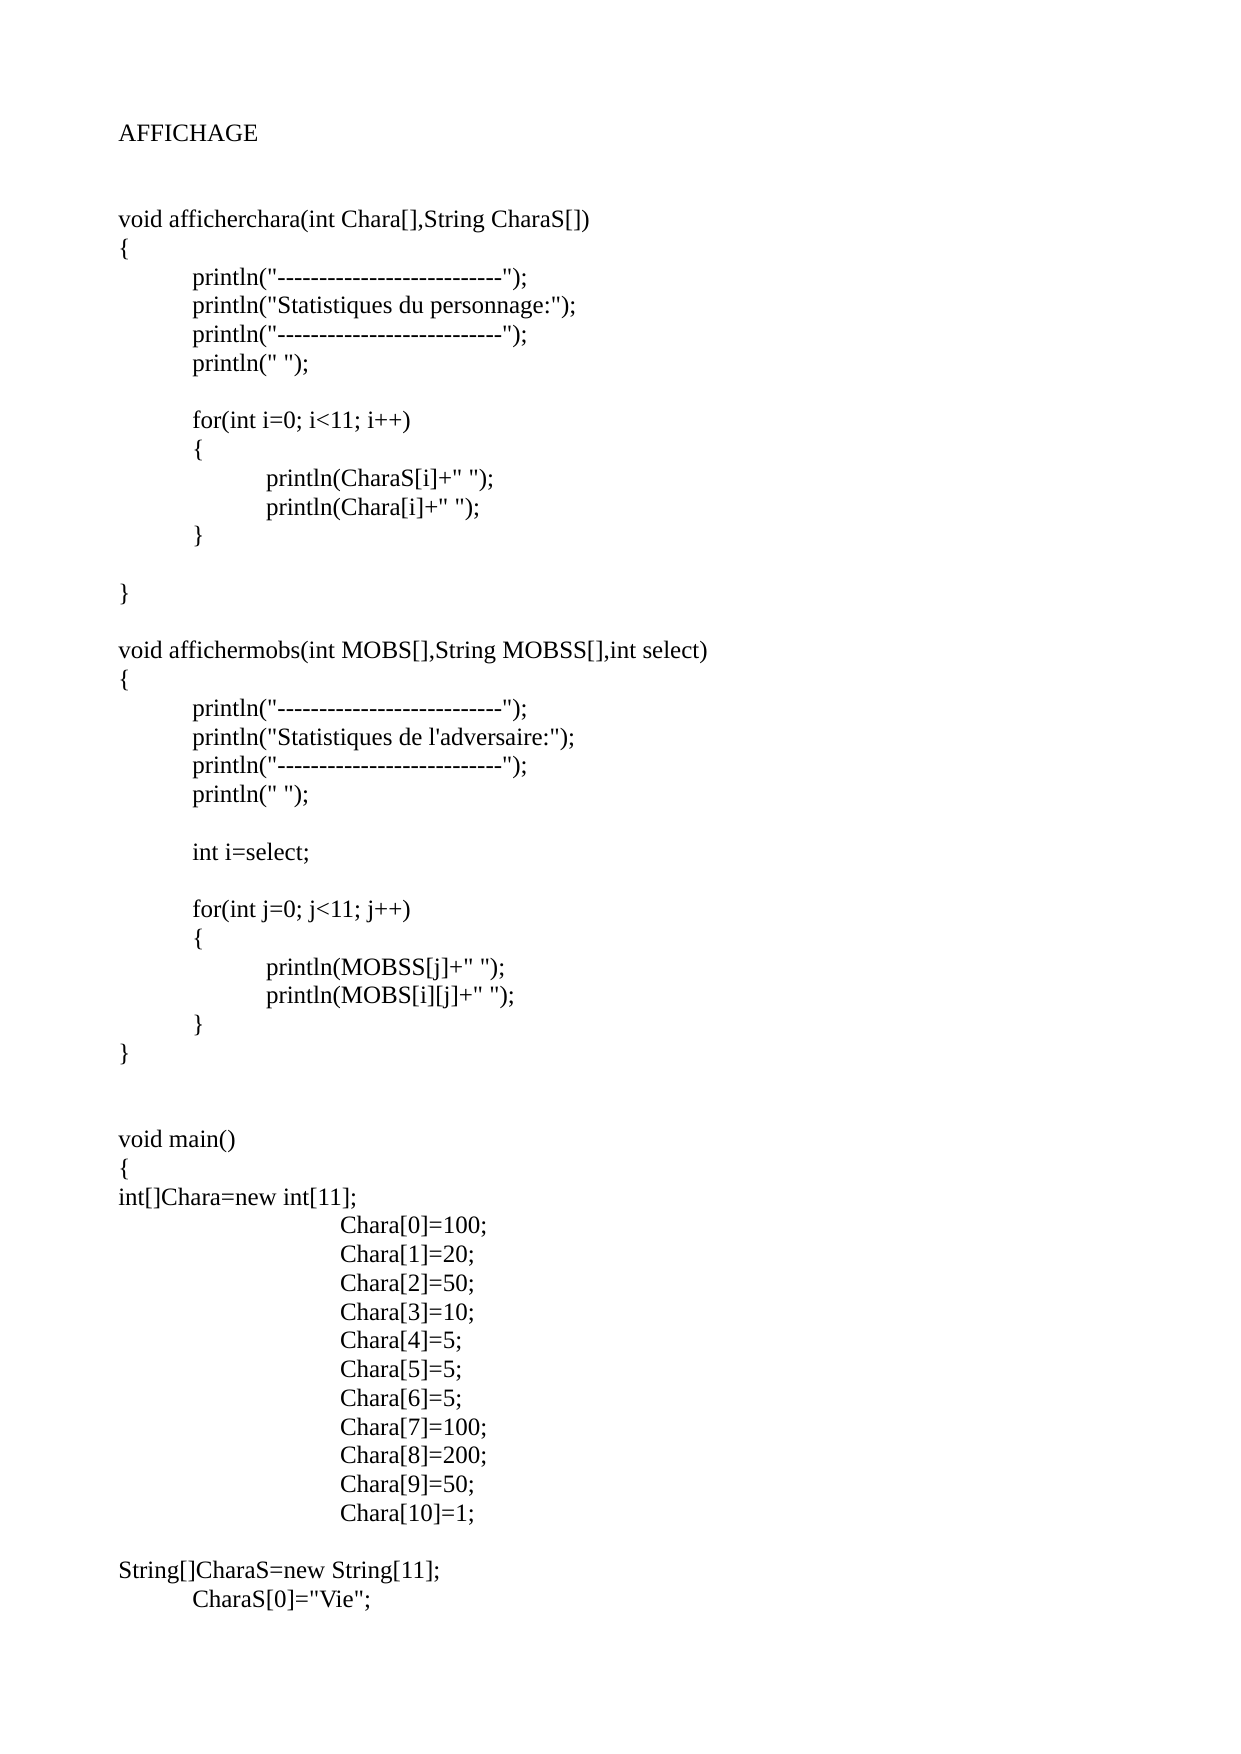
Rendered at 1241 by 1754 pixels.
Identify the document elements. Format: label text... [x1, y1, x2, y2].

text int i=select; [118, 837, 1122, 866]
text Chara[0]=100; [118, 1211, 1122, 1239]
text Chara[1]=20; [118, 1239, 1122, 1268]
text Chara[7]=100; [118, 1412, 1122, 1441]
text Chara[2]=50; [118, 1268, 1122, 1297]
text println(MOBSS[j]+" "); [118, 952, 1122, 981]
text Chara[10]=1; [118, 1498, 1122, 1527]
text println("Statistiques de l'adversaire:"); [118, 722, 1122, 751]
text } [118, 1038, 1122, 1067]
text void main() [118, 1124, 1122, 1153]
text Chara[3]=10; [118, 1297, 1122, 1326]
text println("---------------------------"); [118, 319, 1122, 348]
text println("---------------------------"); [118, 751, 1122, 779]
text int[]Chara=new int[11]; [118, 1182, 1122, 1211]
text for(int j=0; j<11; j++) [118, 894, 1122, 923]
text CharaS[0]="Vie"; [118, 1584, 1122, 1613]
text println(MOBS[i][j]+" "); [118, 981, 1122, 1009]
text for(int i=0; i<11; i++) [118, 406, 1122, 434]
text Chara[9]=50; [118, 1469, 1122, 1498]
text } [118, 1009, 1122, 1038]
text AFFICHAGE [118, 118, 1122, 147]
text println("---------------------------"); [118, 262, 1122, 291]
text } [118, 521, 1122, 549]
text println("---------------------------"); [118, 693, 1122, 722]
text Chara[8]=200; [118, 1441, 1122, 1469]
text { [118, 233, 1122, 262]
text { [118, 434, 1122, 463]
text void afficherchara(int Chara[],String CharaS[]) [118, 204, 1122, 233]
text { [118, 923, 1122, 952]
text Chara[4]=5; [118, 1326, 1122, 1354]
text { [118, 1153, 1122, 1182]
text void affichermobs(int MOBS[],String MOBSS[],int select) [118, 636, 1122, 664]
text } [118, 578, 1122, 607]
text println(" "); [118, 348, 1122, 377]
text { [118, 664, 1122, 693]
text Chara[5]=5; [118, 1354, 1122, 1383]
text println(Chara[i]+" "); [118, 492, 1122, 521]
text println(CharaS[i]+" "); [118, 463, 1122, 492]
text println(" "); [118, 779, 1122, 808]
text String[]CharaS=new String[11]; [118, 1556, 1122, 1584]
text Chara[6]=5; [118, 1383, 1122, 1412]
text println("Statistiques du personnage:"); [118, 291, 1122, 319]
